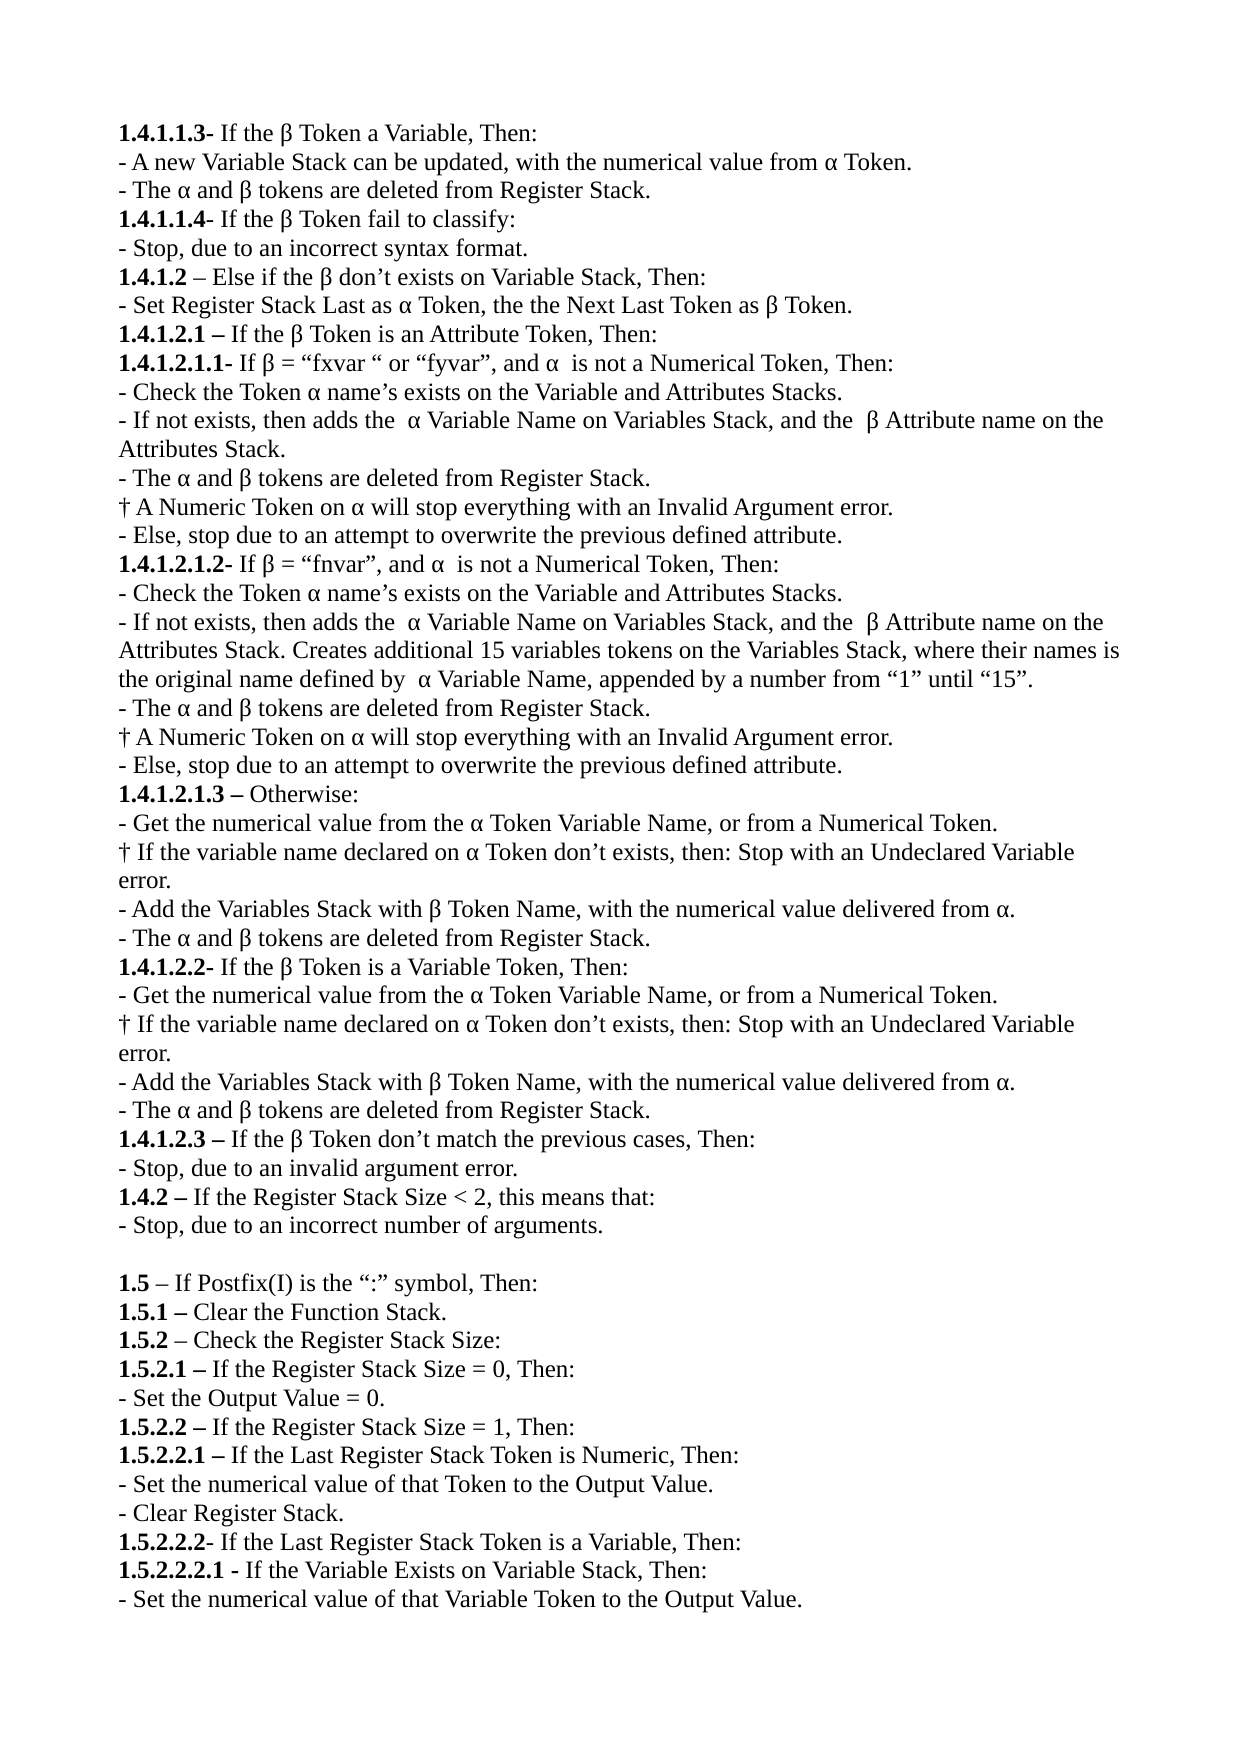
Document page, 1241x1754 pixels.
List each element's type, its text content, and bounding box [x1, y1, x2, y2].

text † If the variable name declared on α Token don’t exists, then: Stop with an Undeclared Variable error. [118, 1009, 1122, 1067]
text - Check the Token α name’s exists on the Variable and Attributes Stacks. [118, 377, 1122, 406]
text 1.5.2.2.2- If the Last Register Stack Token is a Variable, Then: [118, 1527, 1122, 1556]
text 1.4.1.2 – Else if the β don’t exists on Variable Stack, Then: [118, 262, 1122, 291]
text - Set the Output Value = 0. [118, 1383, 1122, 1412]
text † If the variable name declared on α Token don’t exists, then: Stop with an Undeclared Variable error. [118, 837, 1122, 894]
text 1.5 – If Postfix(I) is the “:” symbol, Then: [118, 1268, 1122, 1297]
text - The α and β tokens are deleted from Register Stack. [118, 923, 1122, 952]
text - The α and β tokens are deleted from Register Stack. [118, 176, 1122, 204]
text - A new Variable Stack can be updated, with the numerical value from α Token. [118, 147, 1122, 176]
text - The α and β tokens are deleted from Register Stack. [118, 693, 1122, 722]
text - The α and β tokens are deleted from Register Stack. [118, 463, 1122, 492]
text - Stop, due to an incorrect syntax format. [118, 233, 1122, 262]
text - Set the numerical value of that Token to the Output Value. [118, 1469, 1122, 1498]
text 1.4.2 – If the Register Stack Size < 2, this means that: [118, 1182, 1122, 1211]
text 1.5.2 – Check the Register Stack Size: [118, 1326, 1122, 1354]
text 1.5.2.1 – If the Register Stack Size = 0, Then: [118, 1354, 1122, 1383]
text 1.4.1.2.1 – If the β Token is an Attribute Token, Then: [118, 319, 1122, 348]
text - Get the numerical value from the α Token Variable Name, or from a Numerical Token. [118, 808, 1122, 837]
text - Stop, due to an incorrect number of arguments. [118, 1211, 1122, 1239]
text - If not exists, then adds the α Variable Name on Variables Stack, and the β Attribute name on the Attributes Stack. [118, 406, 1122, 463]
text 1.5.2.2 – If the Register Stack Size = 1, Then: [118, 1412, 1122, 1441]
text - Else, stop due to an attempt to overwrite the previous defined attribute. [118, 751, 1122, 779]
text † A Numeric Token on α will stop everything with an Invalid Argument error. [118, 492, 1122, 521]
text - Set Register Stack Last as α Token, the the Next Last Token as β Token. [118, 291, 1122, 319]
text - Get the numerical value from the α Token Variable Name, or from a Numerical Token. [118, 981, 1122, 1009]
text 1.4.1.2.1.2- If β = “fnvar”, and α is not a Numerical Token, Then: [118, 549, 1122, 578]
text 1.4.1.1.4- If the β Token fail to classify: [118, 204, 1122, 233]
text - If not exists, then adds the α Variable Name on Variables Stack, and the β Attribute name on the Attributes Stack. Creates additional 15 variables tokens on the Variables Stack, where their names is the original name defined by α Variable Name, appended by a number from “1” until “15”. [118, 607, 1122, 693]
text 1.5.1 – Clear the Function Stack. [118, 1297, 1122, 1326]
text - Add the Variables Stack with β Token Name, with the numerical value delivered from α. [118, 894, 1122, 923]
text - Stop, due to an invalid argument error. [118, 1153, 1122, 1182]
text 1.4.1.2.1.1- If β = “fxvar “ or “fyvar”, and α is not a Numerical Token, Then: [118, 348, 1122, 377]
text 1.4.1.1.3- If the β Token a Variable, Then: [118, 118, 1122, 147]
text - Else, stop due to an attempt to overwrite the previous defined attribute. [118, 521, 1122, 549]
text 1.5.2.2.1 – If the Last Register Stack Token is Numeric, Then: [118, 1441, 1122, 1469]
text - Add the Variables Stack with β Token Name, with the numerical value delivered from α. [118, 1067, 1122, 1096]
text - The α and β tokens are deleted from Register Stack. [118, 1096, 1122, 1124]
text 1.4.1.2.2- If the β Token is a Variable Token, Then: [118, 952, 1122, 981]
text - Clear Register Stack. [118, 1498, 1122, 1527]
text - Set the numerical value of that Variable Token to the Output Value. [118, 1584, 1122, 1613]
text - Check the Token α name’s exists on the Variable and Attributes Stacks. [118, 578, 1122, 607]
text 1.4.1.2.3 – If the β Token don’t match the previous cases, Then: [118, 1124, 1122, 1153]
text † A Numeric Token on α will stop everything with an Invalid Argument error. [118, 722, 1122, 751]
text 1.4.1.2.1.3 – Otherwise: [118, 779, 1122, 808]
text 1.5.2.2.2.1 - If the Variable Exists on Variable Stack, Then: [118, 1556, 1122, 1584]
